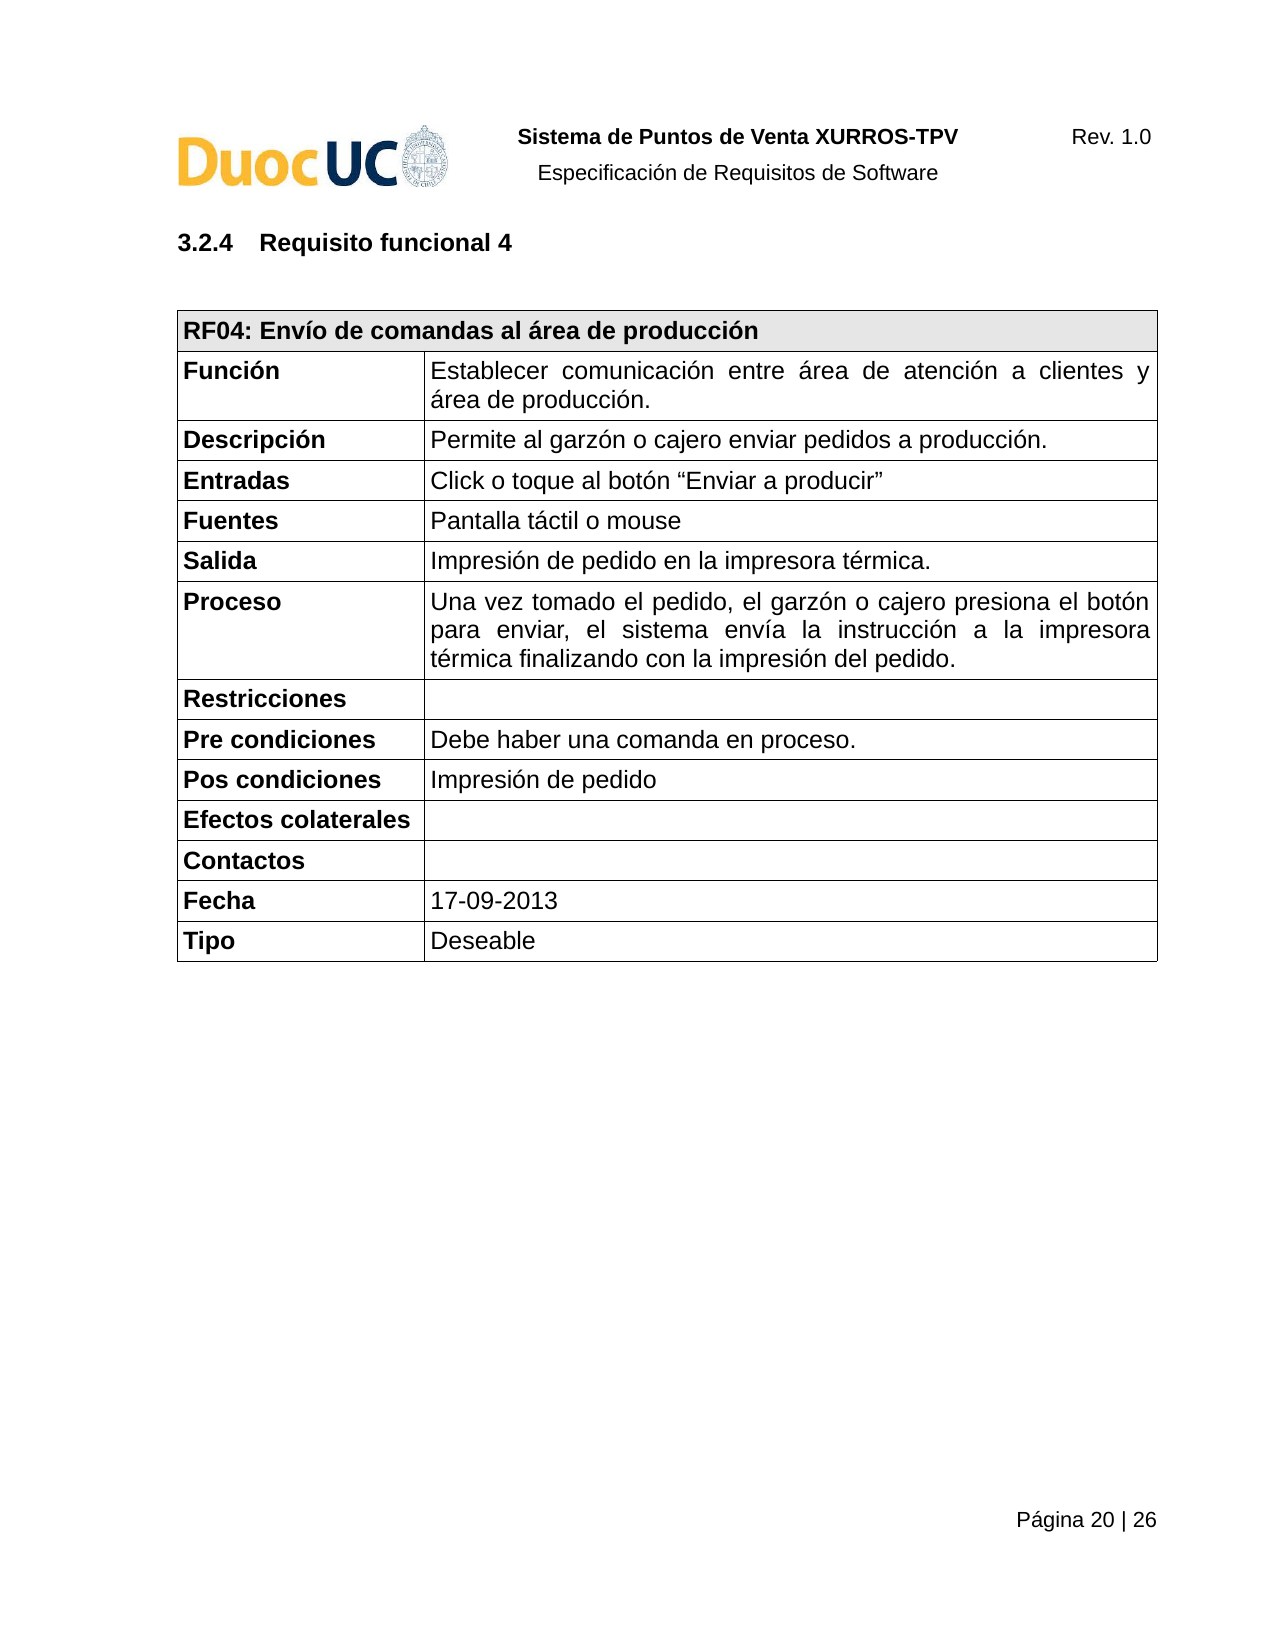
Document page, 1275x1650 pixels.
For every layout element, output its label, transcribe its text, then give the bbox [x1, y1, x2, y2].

table_cell Fuentes [178, 501, 424, 541]
table_cell Fecha [178, 881, 424, 921]
table_cell Tipo [178, 922, 424, 961]
table_cell Debe haber una comanda en proceso. [425, 720, 1157, 759]
picture [178, 125, 449, 187]
table_cell Función [178, 352, 424, 419]
subtitle Requisito funcional 4 [177, 228, 1157, 256]
table_cell Salida [178, 542, 424, 581]
table_header RF04: Envío de comandas al área de producción [178, 311, 1157, 351]
table_cell Restricciones [178, 680, 424, 719]
table_cell Contactos [178, 841, 424, 880]
table_cell Pantalla táctil o mouse [425, 501, 1157, 541]
table_cell Una vez tomado el pedido, el garzón o cajero presiona el botón para enviar, el sistema envía la instrucción a la impresora térmica finalizando con la impresión del pedido. [425, 582, 1157, 679]
table_cell Pos condiciones [178, 760, 424, 799]
table_cell Impresión de pedido en la impresora térmica. [425, 542, 1157, 581]
table_cell Pre condiciones [178, 720, 424, 759]
table_cell [425, 680, 1157, 719]
table_cell Click o toque al botón “Enviar a producir” [425, 461, 1157, 500]
table_cell Descripción [178, 421, 424, 460]
table_cell Permite al garzón o cajero enviar pedidos a producción. [425, 421, 1157, 460]
table_cell [425, 841, 1157, 880]
table_cell Efectos colaterales [178, 801, 424, 840]
table_cell Impresión de pedido [425, 760, 1157, 799]
table_cell Establecer comunicación entre área de atención a clientes y área de producción. [425, 352, 1157, 419]
table_cell Proceso [178, 582, 424, 679]
table_cell Deseable [425, 922, 1157, 961]
table_cell 17-09-2013 [425, 881, 1157, 921]
table_cell Entradas [178, 461, 424, 500]
table_cell [425, 801, 1157, 840]
